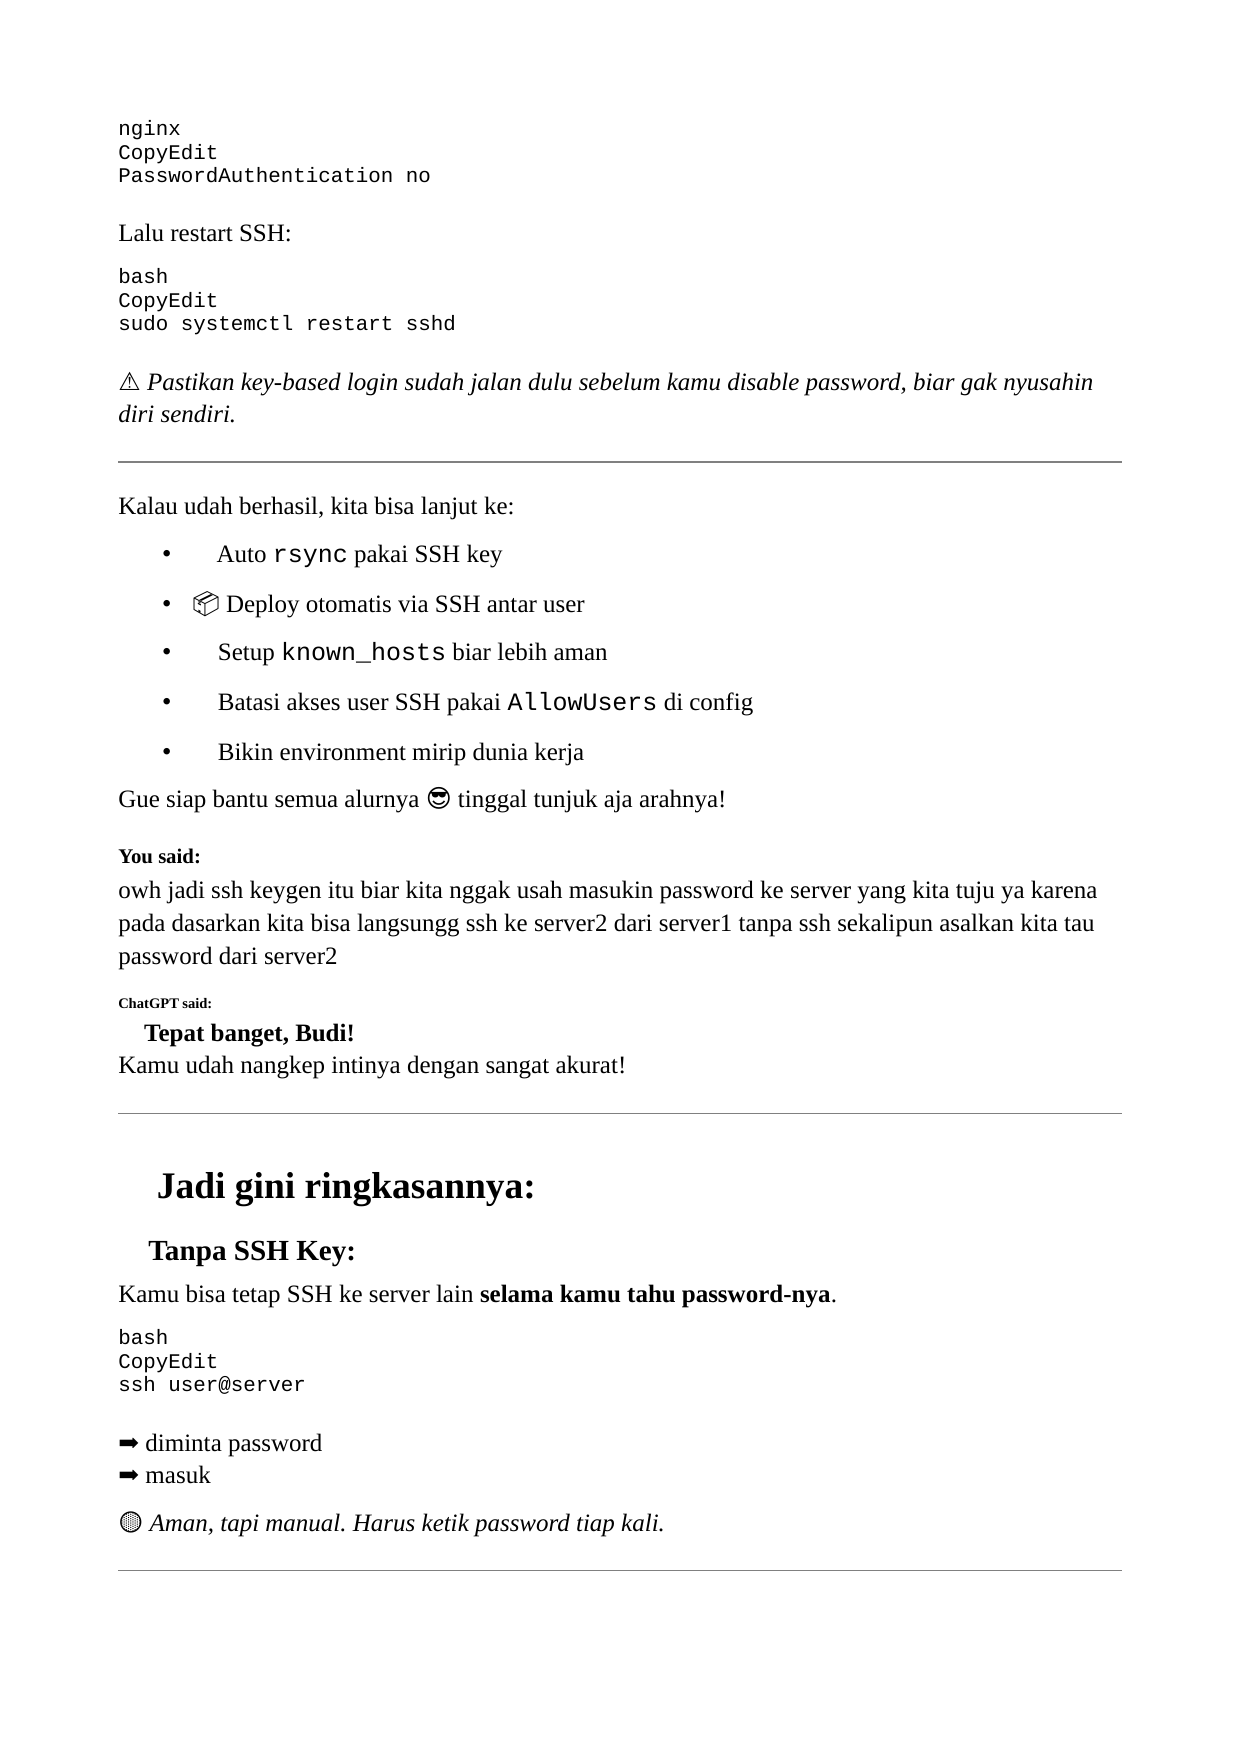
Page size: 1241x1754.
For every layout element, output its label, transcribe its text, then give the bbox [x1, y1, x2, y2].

text ➡️ diminta password ➡️ masuk [118, 1428, 1122, 1489]
subtitle ChatGPT said: [118, 994, 1122, 1011]
list 🔐 Batasi akses user SSH pakai AllowUsers di config [162, 687, 1122, 717]
text CopyEdit [118, 142, 1122, 165]
text Kalau udah berhasil, kita bisa lanjut ke: [118, 491, 1122, 520]
text nginx [118, 118, 1122, 142]
text owh jadi ssh keygen itu biar kita nggak usah masukin password ke server yang kita tuju ya karena pada dasarkan kita bisa langsungg ssh ke server2 dari server1 tanpa ssh sekalipun asalkan kita tau password dari server2 [118, 875, 1122, 969]
text ⚠️ Pastikan key-based login sudah jalan dulu sebelum kamu disable password, biar gak nyusahin diri sendiri. [118, 367, 1122, 428]
list 📘 Setup known_hosts biar lebih aman [162, 637, 1122, 667]
list 📦 Deploy otomatis via SSH antar user [162, 589, 1122, 618]
subtitle You said: [118, 844, 1122, 868]
text PasswordAuthentication no [118, 165, 1122, 189]
text 🎯 Tepat banget, Budi! Kamu udah nangkep intinya dengan sangat akurat! [118, 1018, 1122, 1079]
subtitle 💡 Jadi gini ringkasannya: [118, 1163, 1122, 1206]
text bash [118, 266, 1122, 290]
text 🟡 Aman, tapi manual. Harus ketik password tiap kali. [118, 1508, 1122, 1537]
text Lalu restart SSH: [118, 218, 1122, 247]
text Gue siap bantu semua alurnya 😎 tinggal tunjuk aja arahnya! [118, 784, 1122, 813]
subtitle 🔐 Tanpa SSH Key: [118, 1233, 1122, 1267]
list 💼 Bikin environment mirip dunia kerja [162, 737, 1122, 765]
text ssh user@server [118, 1374, 1122, 1398]
text bash [118, 1327, 1122, 1351]
text Kamu bisa tetap SSH ke server lain selama kamu tahu password-nya. [118, 1279, 1122, 1308]
text sudo systemctl restart sshd [118, 313, 1122, 337]
text CopyEdit [118, 1351, 1122, 1374]
text CopyEdit [118, 290, 1122, 313]
list ✨ Auto rsync pakai SSH key [162, 539, 1122, 570]
